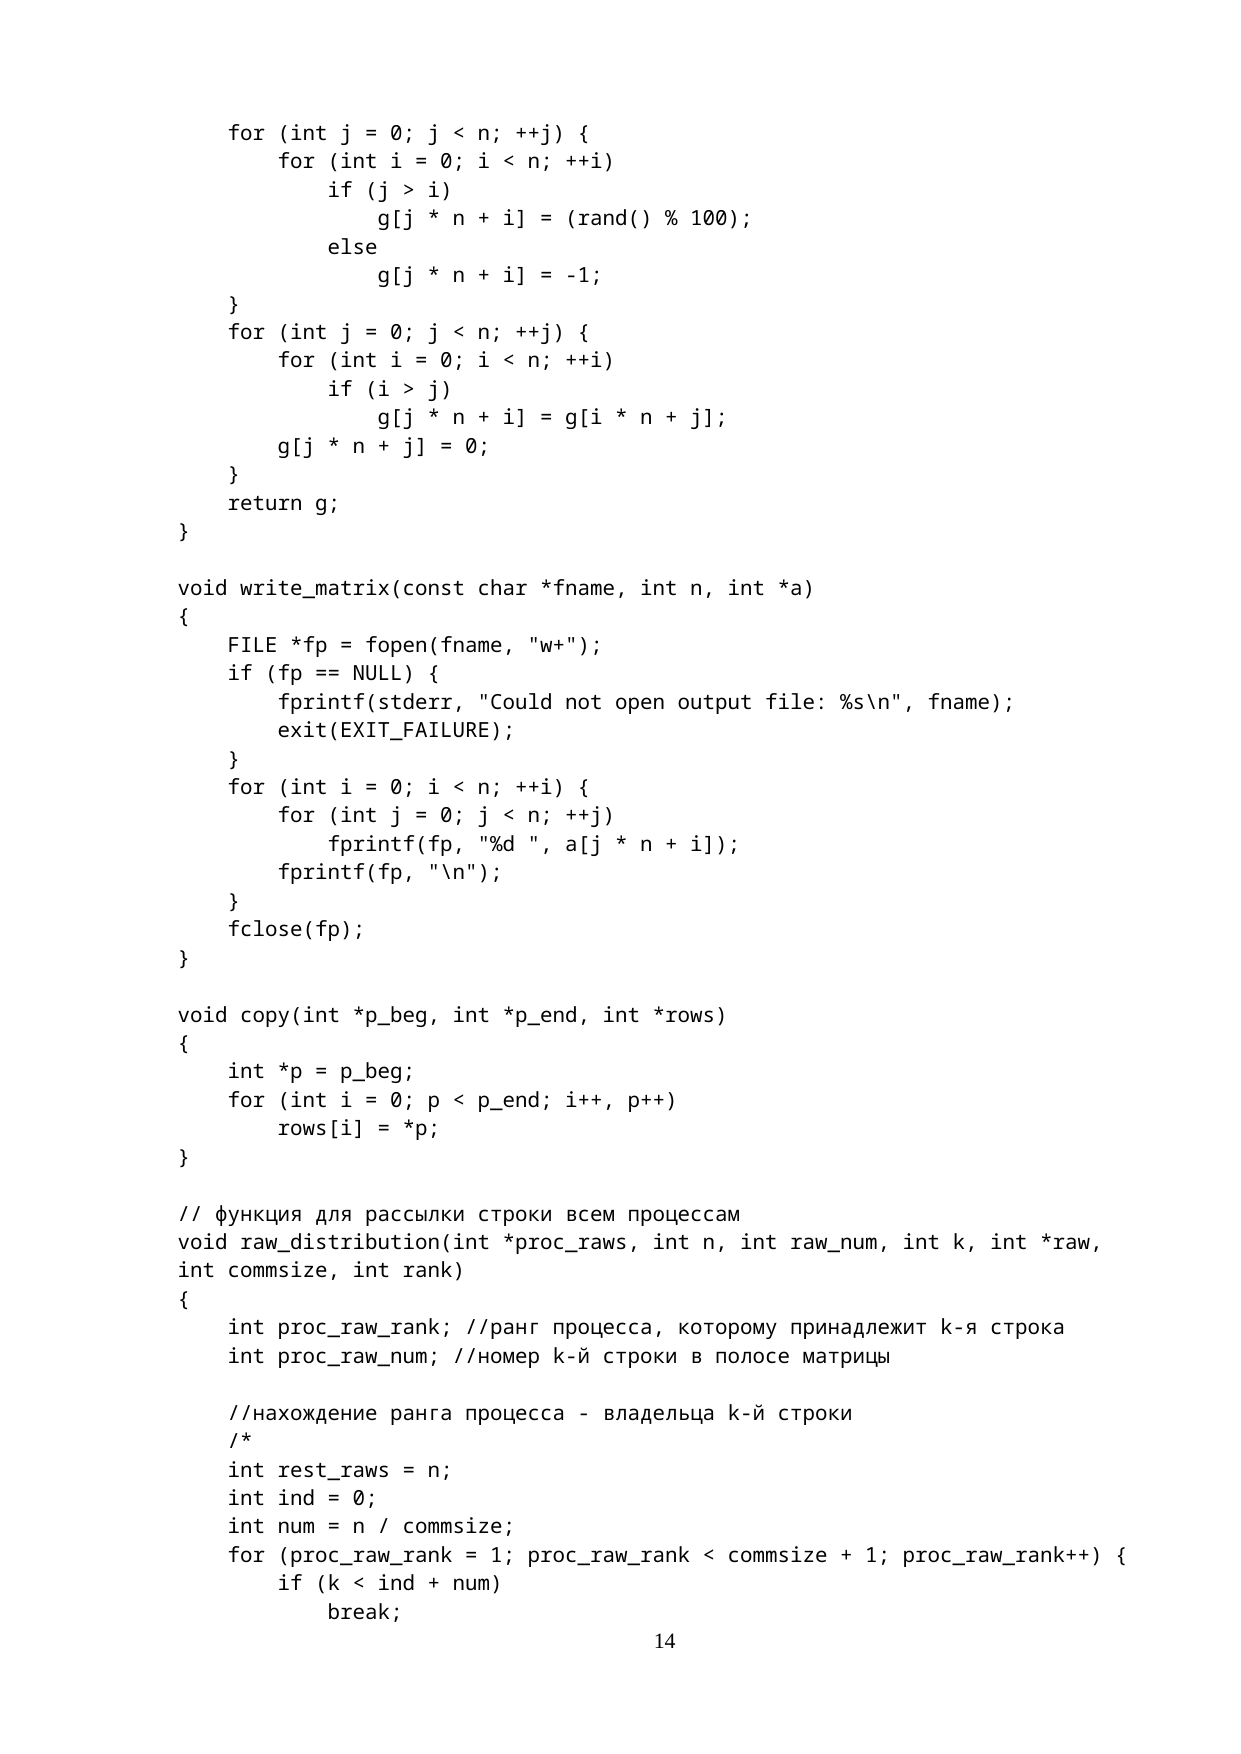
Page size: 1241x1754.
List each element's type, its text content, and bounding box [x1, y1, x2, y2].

text for (proc_raw_rank = 1; proc_raw_rank < commsize + 1; proc_raw_rank++) { [177, 1540, 1152, 1568]
text } [177, 516, 1152, 545]
text void raw_distribution(int *proc_raws, int n, int raw_num, int k, int *raw, int commsize, int rank) [177, 1227, 1152, 1284]
text } [177, 459, 1152, 488]
text g[j * n + i] = (rand() % 100); [177, 203, 1152, 232]
text for (int i = 0; i < n; ++i) [177, 147, 1152, 175]
text FILE *fp = fopen(fname, "w+"); [177, 630, 1152, 658]
text int ind = 0; [177, 1483, 1152, 1512]
text { [177, 1028, 1152, 1057]
text if (i > j) [177, 374, 1152, 402]
text g[j * n + i] = g[i * n + j]; [177, 402, 1152, 431]
text // функция для рассылки строки всем процессам [177, 1199, 1152, 1227]
text //нахождение ранга процесса - владельца k-й строки [177, 1398, 1152, 1426]
text for (int j = 0; j < n; ++j) [177, 801, 1152, 829]
text { [177, 1284, 1152, 1312]
text int *p = p_beg; [177, 1057, 1152, 1085]
text } [177, 744, 1152, 772]
text for (int j = 0; j < n; ++j) { [177, 317, 1152, 346]
text } [177, 289, 1152, 317]
text void write_matrix(const char *fname, int n, int *a) [177, 573, 1152, 602]
text fclose(fp); [177, 914, 1152, 943]
text break; [177, 1597, 1152, 1625]
text fprintf(stderr, "Could not open output file: %s\n", fname); [177, 687, 1152, 715]
text void copy(int *p_beg, int *p_end, int *rows) [177, 1000, 1152, 1028]
text fprintf(fp, "%d ", a[j * n + i]); [177, 829, 1152, 857]
text if (fp == NULL) { [177, 658, 1152, 687]
text int rest_raws = n; [177, 1455, 1152, 1483]
text rows[i] = *p; [177, 1113, 1152, 1142]
text g[j * n + i] = -1; [177, 260, 1152, 289]
text } [177, 886, 1152, 914]
text int proc_raw_num; //номер k-й строки в полосе матрицы [177, 1341, 1152, 1369]
text /* [177, 1426, 1152, 1455]
text int num = n / commsize; [177, 1512, 1152, 1540]
text for (int i = 0; p < p_end; i++, p++) [177, 1085, 1152, 1113]
text { [177, 602, 1152, 630]
text g[j * n + j] = 0; [177, 431, 1152, 459]
text return g; [177, 488, 1152, 516]
text fprintf(fp, "\n"); [177, 857, 1152, 886]
text } [177, 1142, 1152, 1170]
text for (int j = 0; j < n; ++j) { [177, 118, 1152, 147]
text if (k < ind + num) [177, 1568, 1152, 1597]
text else [177, 232, 1152, 260]
text exit(EXIT_FAILURE); [177, 715, 1152, 744]
text int proc_raw_rank; //ранг процесса, которому принадлежит k-я строка [177, 1312, 1152, 1341]
text } [177, 943, 1152, 971]
text for (int i = 0; i < n; ++i) { [177, 772, 1152, 801]
text if (j > i) [177, 175, 1152, 203]
text for (int i = 0; i < n; ++i) [177, 346, 1152, 374]
